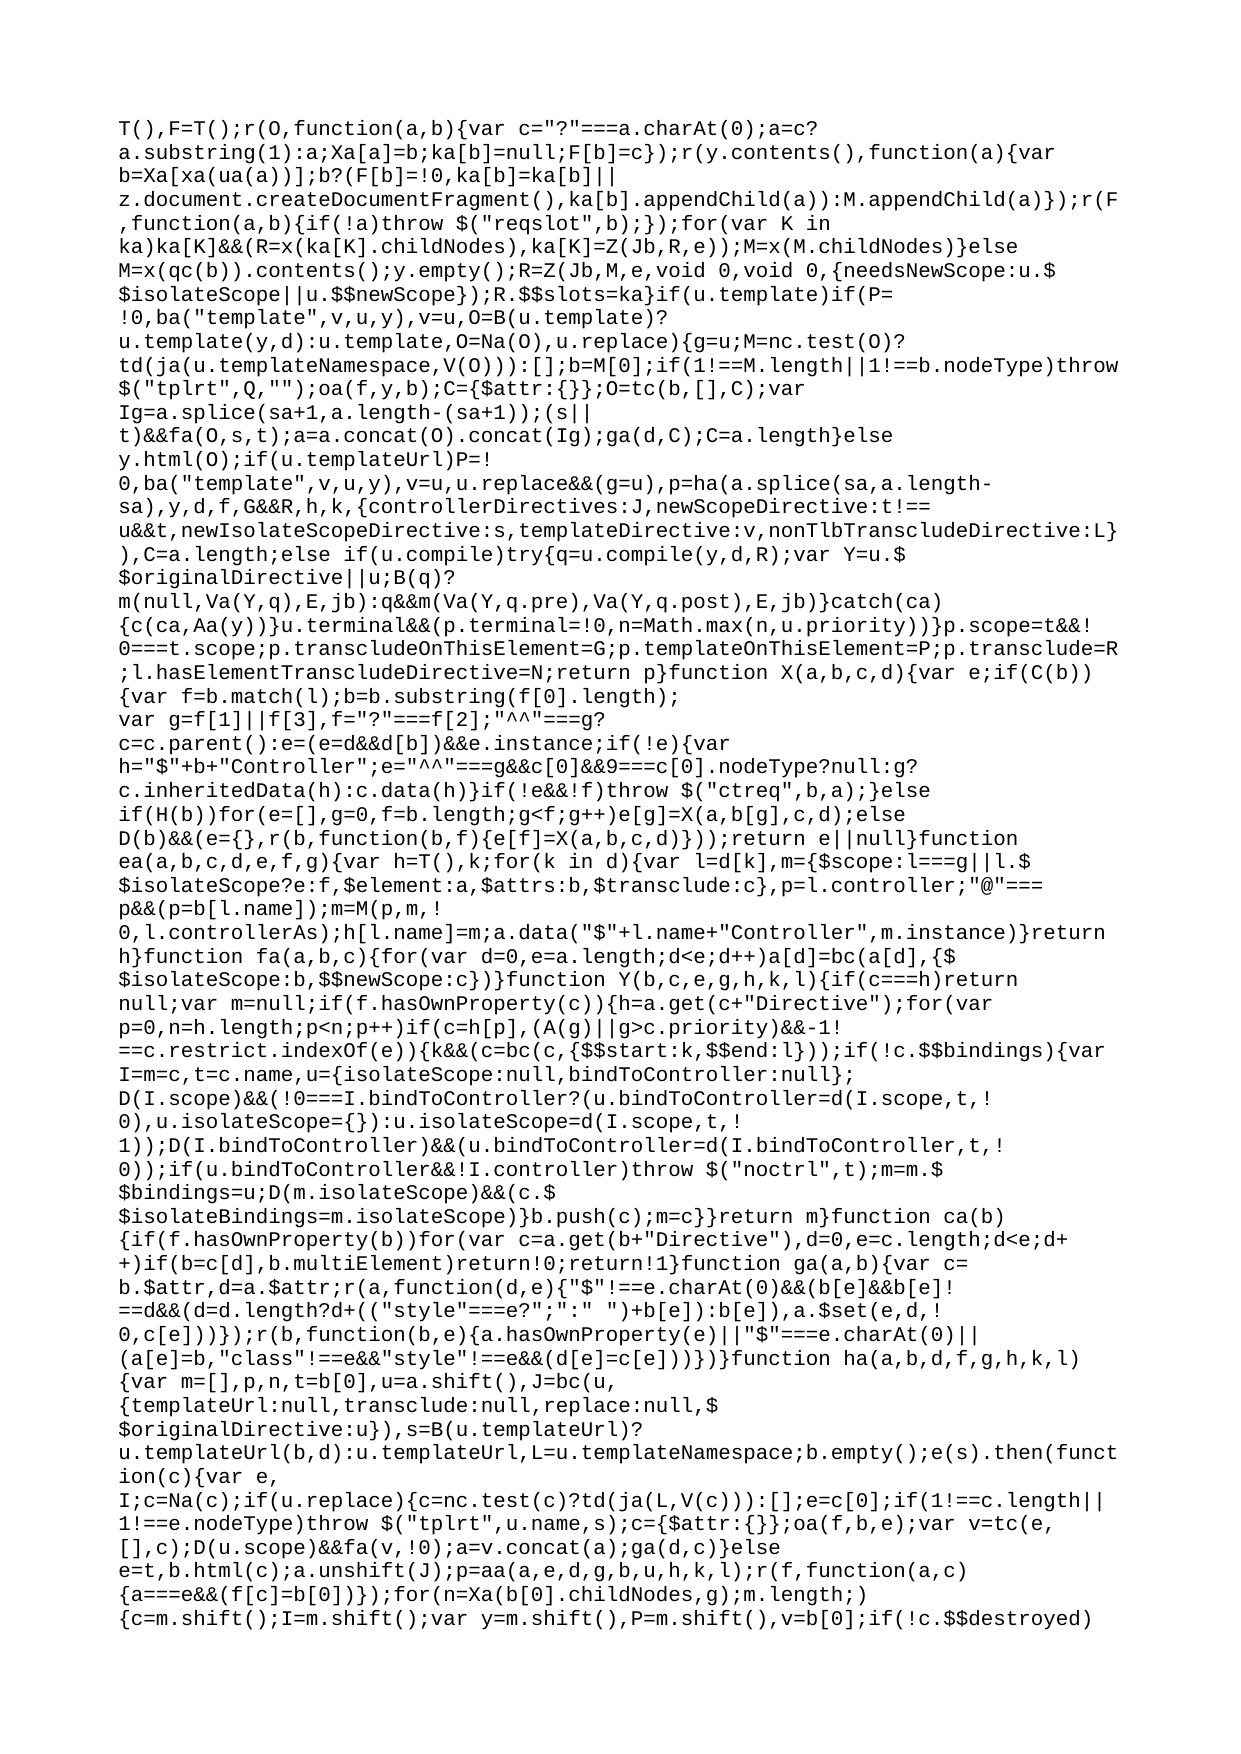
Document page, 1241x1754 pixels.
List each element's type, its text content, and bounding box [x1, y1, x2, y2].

text b.$attr,d=a.$attr;r(a,function(d,e){"$"!==e.charAt(0)&&(b[e]&&b[e]!==d&&(d=d.length?d+(("style"===e?";":" ")+b[e]):b[e]),a.$set(e,d,!0,c[e]))});r(b,function(b,e){a.hasOwnProperty(e)||"$"===e.charAt(0)||(a[e]=b,"class"!==e&&"style"!==e&&(d[e]=c[e]))})}function ha(a,b,d,f,g,h,k,l){var m=[],p,n,t=b[0],u=a.shift(),J=bc(u,{templateUrl:null,transclude:null,replace:null,$$originalDirective:u}),s=B(u.templateUrl)?u.templateUrl(b,d):u.templateUrl,L=u.templateNamespace;b.empty();e(s).then(function(c){var e, [118, 1277, 1122, 1489]
text var g=f[1]||f[3],f="?"===f[2];"^^"===g?c=c.parent():e=(e=d&&d[b])&&e.instance;if(!e){var h="$"+b+"Controller";e="^^"===g&&c[0]&&9===c[0].nodeType?null:g?c.inheritedData(h):c.data(h)}if(!e&&!f)throw $("ctreq",b,a);}else if(H(b))for(e=[],g=0,f=b.length;g<f;g++)e[g]=X(a,b[g],c,d);else D(b)&&(e={},r(b,function(b,f){e[f]=X(a,b,c,d)}));return e||null}function ea(a,b,c,d,e,f,g){var h=T(),k;for(k in d){var l=d[k],m={$scope:l===g||l.$$isolateScope?e:f,$element:a,$attrs:b,$transclude:c},p=l.controller;"@"=== [118, 709, 1122, 898]
text D(I.scope)&&(!0===I.bindToController?(u.bindToController=d(I.scope,t,!0),u.isolateScope={}):u.isolateScope=d(I.scope,t,!1));D(I.bindToController)&&(u.bindToController=d(I.bindToController,t,!0));if(u.bindToController&&!I.controller)throw $("noctrl",t);m=m.$$bindings=u;D(m.isolateScope)&&(c.$$isolateBindings=m.isolateScope)}b.push(c);m=c}}return m}function ca(b){if(f.hasOwnProperty(b))for(var c=a.get(b+"Directive"),d=0,e=c.length;d<e;d++)if(b=c[d],b.multiElement)return!0;return!1}function ga(a,b){var c= [118, 1088, 1122, 1277]
text u&&t,newIsolateScopeDirective:s,templateDirective:v,nonTlbTranscludeDirective:L}),C=a.length;else if(u.compile)try{q=u.compile(y,d,R);var Y=u.$$originalDirective||u;B(q)?m(null,Va(Y,q),E,jb):q&&m(Va(Y,q.pre),Va(Y,q.post),E,jb)}catch(ca){c(ca,Aa(y))}u.terminal&&(p.terminal=!0,n=Math.max(n,u.priority))}p.scope=t&&!0===t.scope;p.transcludeOnThisElement=G;p.templateOnThisElement=P;p.transclude=R;l.hasElementTranscludeDirective=N;return p}function X(a,b,c,d){var e;if(C(b)){var f=b.match(l);b=b.substring(f[0].length); [118, 520, 1122, 709]
text I;c=Na(c);if(u.replace){c=nc.test(c)?td(ja(L,V(c))):[];e=c[0];if(1!==c.length||1!==e.nodeType)throw $("tplrt",u.name,s);c={$attr:{}};oa(f,b,e);var v=tc(e,[],c);D(u.scope)&&fa(v,!0);a=v.concat(a);ga(d,c)}else e=t,b.html(c);a.unshift(J);p=aa(a,e,d,g,b,u,h,k,l);r(f,function(a,c){a===e&&(f[c]=b[0])});for(n=Xa(b[0].childNodes,g);m.length;){c=m.shift();I=m.shift();var y=m.shift(),P=m.shift(),v=b[0];if(!c.$$destroyed) [118, 1489, 1122, 1631]
text p&&(p=b[l.name]);m=M(p,m,!0,l.controllerAs);h[l.name]=m;a.data("$"+l.name+"Controller",m.instance)}return h}function fa(a,b,c){for(var d=0,e=a.length;d<e;d++)a[d]=bc(a[d],{$$isolateScope:b,$$newScope:c})}function Y(b,c,e,g,h,k,l){if(c===h)return null;var m=null;if(f.hasOwnProperty(c)){h=a.get(c+"Directive");for(var p=0,n=h.length;p<n;p++)if(c=h[p],(A(g)||g>c.priority)&&-1!==c.restrict.indexOf(e)){k&&(c=bc(c,{$$start:k,$$end:l}));if(!c.$$bindings){var I=m=c,t=c.name,u={isolateScope:null,bindToController:null}; [118, 898, 1122, 1088]
text T(),F=T();r(O,function(a,b){var c="?"===a.charAt(0);a=c?a.substring(1):a;Xa[a]=b;ka[b]=null;F[b]=c});r(y.contents(),function(a){var b=Xa[xa(ua(a))];b?(F[b]=!0,ka[b]=ka[b]||z.document.createDocumentFragment(),ka[b].appendChild(a)):M.appendChild(a)});r(F,function(a,b){if(!a)throw $("reqslot",b);});for(var K in ka)ka[K]&&(R=x(ka[K].childNodes),ka[K]=Z(Jb,R,e));M=x(M.childNodes)}else M=x(qc(b)).contents();y.empty();R=Z(Jb,M,e,void 0,void 0,{needsNewScope:u.$$isolateScope||u.$$newScope});R.$$slots=ka}if(u.template)if(P= [118, 118, 1122, 307]
text !0,ba("template",v,u,y),v=u,O=B(u.template)?u.template(y,d):u.template,O=Na(O),u.replace){g=u;M=nc.test(O)?td(ja(u.templateNamespace,V(O))):[];b=M[0];if(1!==M.length||1!==b.nodeType)throw $("tplrt",Q,"");oa(f,y,b);C={$attr:{}};O=tc(b,[],C);var Ig=a.splice(sa+1,a.length-(sa+1));(s||t)&&fa(O,s,t);a=a.concat(O).concat(Ig);ga(d,C);C=a.length}else y.html(O);if(u.templateUrl)P=!0,ba("template",v,u,y),v=u,u.replace&&(g=u),p=ha(a.splice(sa,a.length-sa),y,d,f,G&&R,h,k,{controllerDirectives:J,newScopeDirective:t!== [118, 307, 1122, 520]
